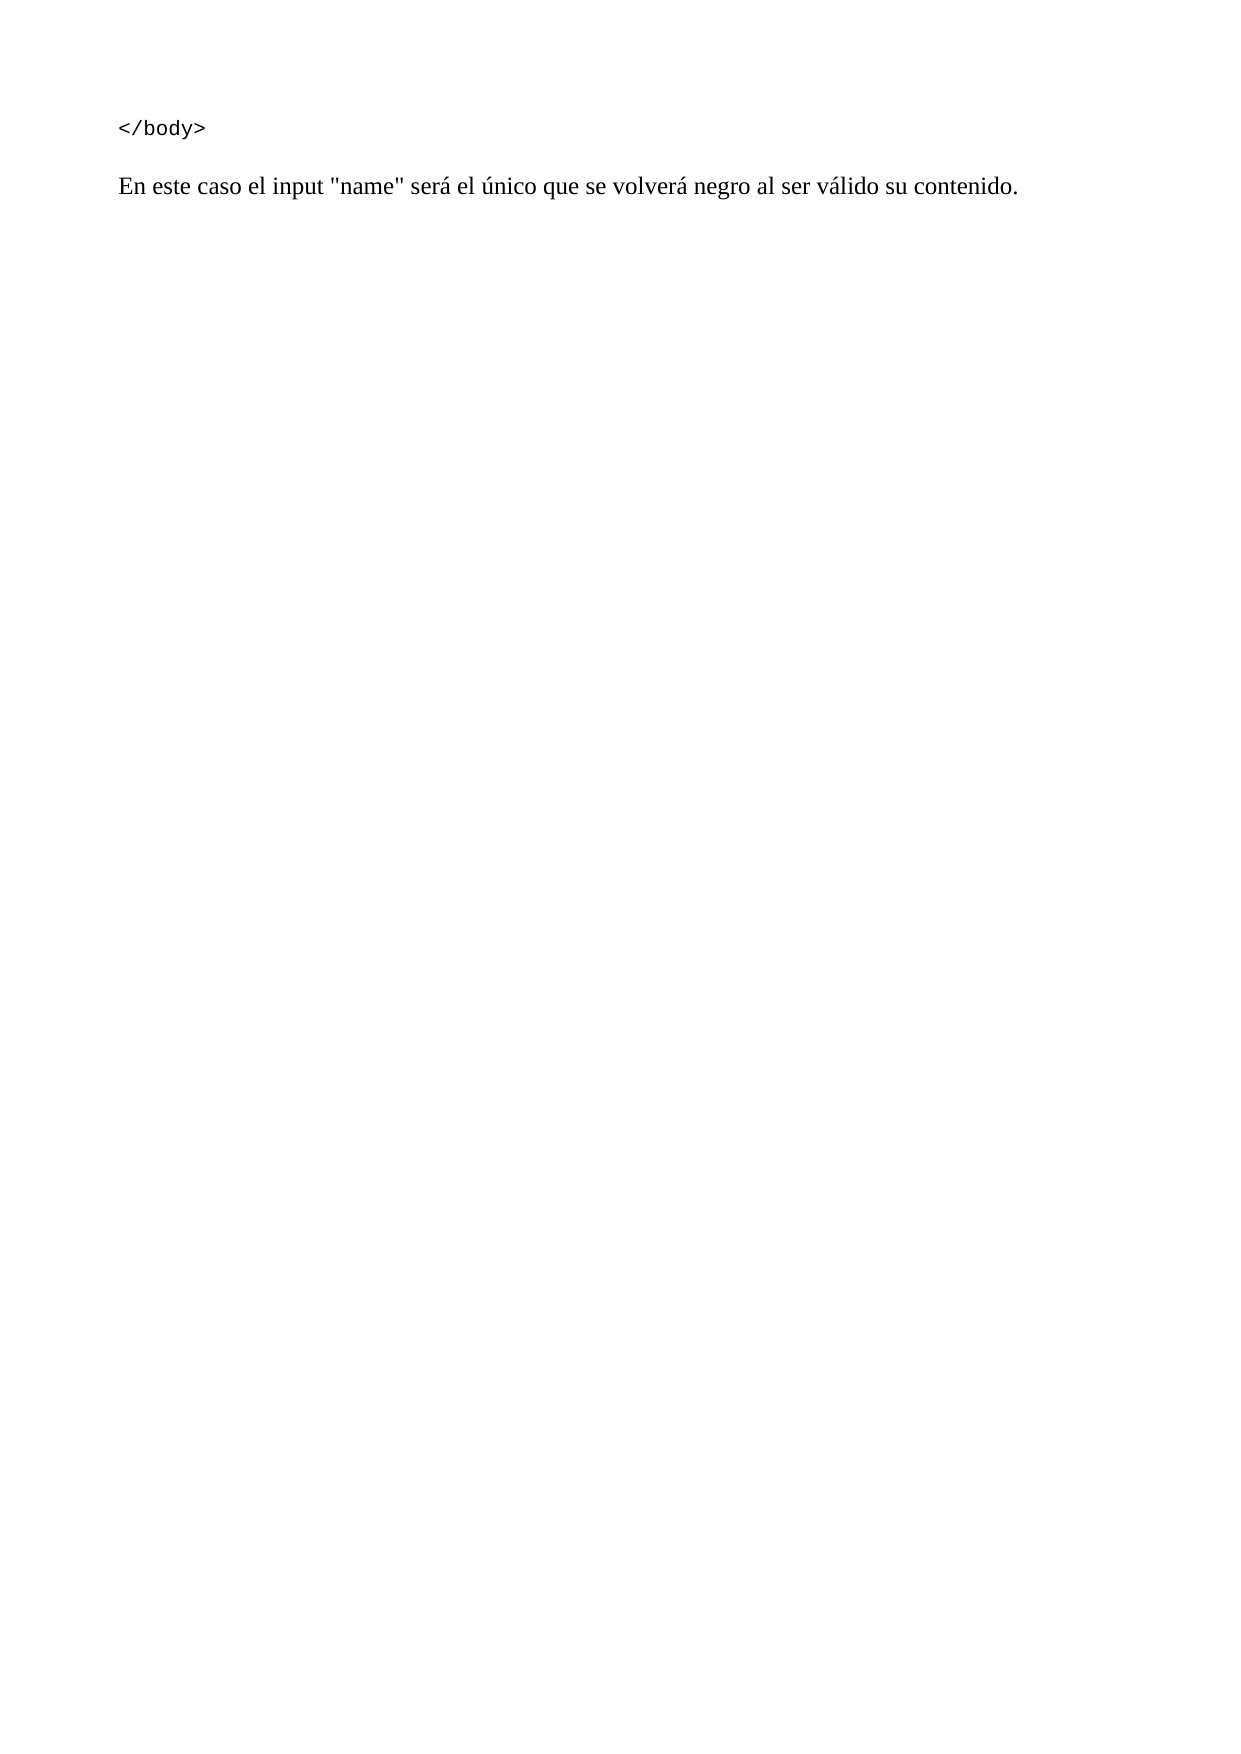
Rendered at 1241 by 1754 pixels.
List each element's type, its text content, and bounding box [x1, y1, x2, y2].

text </body> [118, 118, 1122, 142]
text En este caso el input "name" será el único que se volverá negro al ser válido su contenido. [118, 171, 1122, 200]
